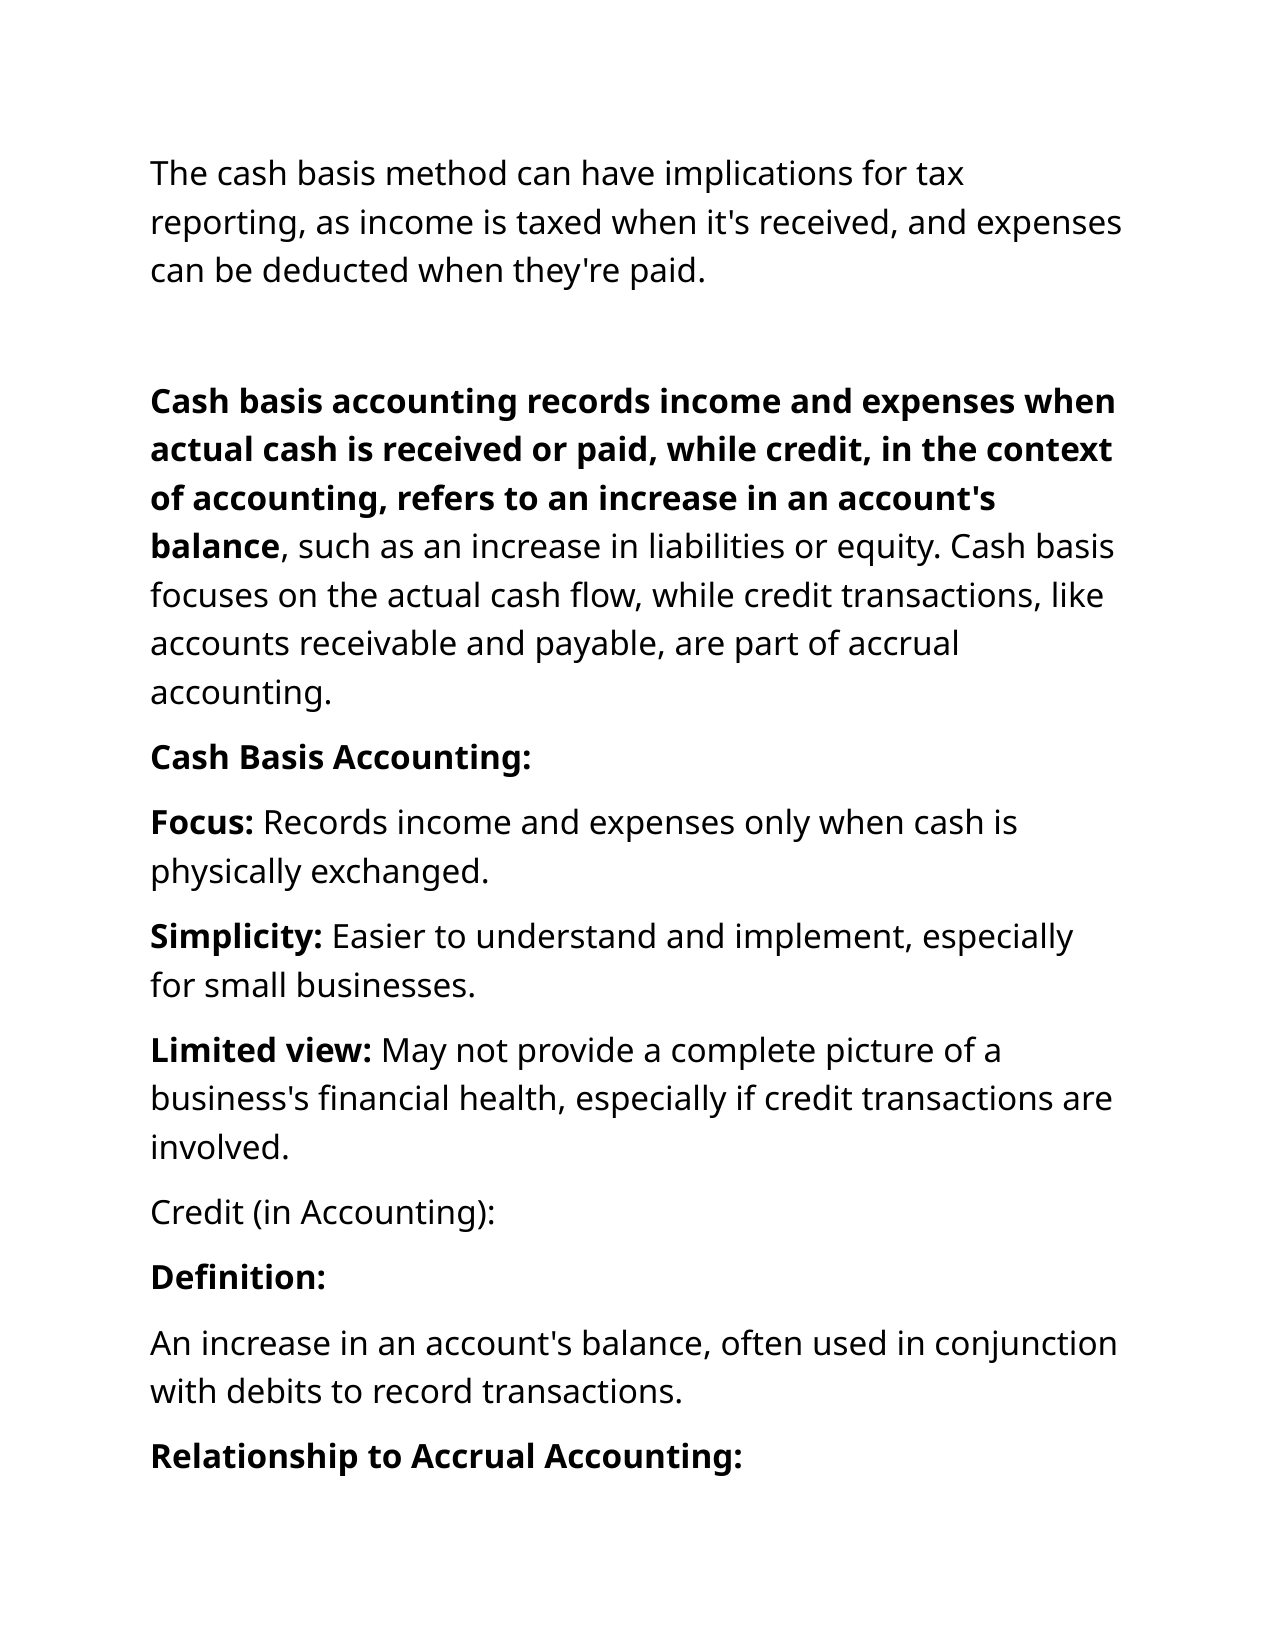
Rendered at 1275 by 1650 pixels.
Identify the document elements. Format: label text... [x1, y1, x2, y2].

text Relationship to Accrual Accounting: [150, 1433, 1125, 1478]
text An increase in an account's balance, often used in conjunction with debits to record transactions. [150, 1319, 1125, 1413]
text Definition: [150, 1254, 1125, 1299]
text Cash Basis Accounting: [150, 734, 1125, 779]
text Cash basis accounting records income and expenses when actual cash is received or paid, while credit, in the context of accounting, refers to an increase in an account's balance, such as an increase in liabilities or equity. Cash basis focuses on the actual cash flow, while credit transactions, like accounts receivable and payable, are part of accrual accounting. [150, 377, 1125, 714]
text Focus: Records income and expenses only when cash is physically exchanged. [150, 799, 1125, 893]
text The cash basis method can have implications for tax reporting, as income is taxed when it's received, and expenses can be deducted when they're paid. [150, 150, 1125, 292]
text Credit (in Accounting): [150, 1189, 1125, 1234]
text Limited view: May not provide a complete picture of a business's financial health, especially if credit transactions are involved. [150, 1027, 1125, 1169]
text Simplicity: Easier to understand and implement, especially for small businesses. [150, 913, 1125, 1007]
